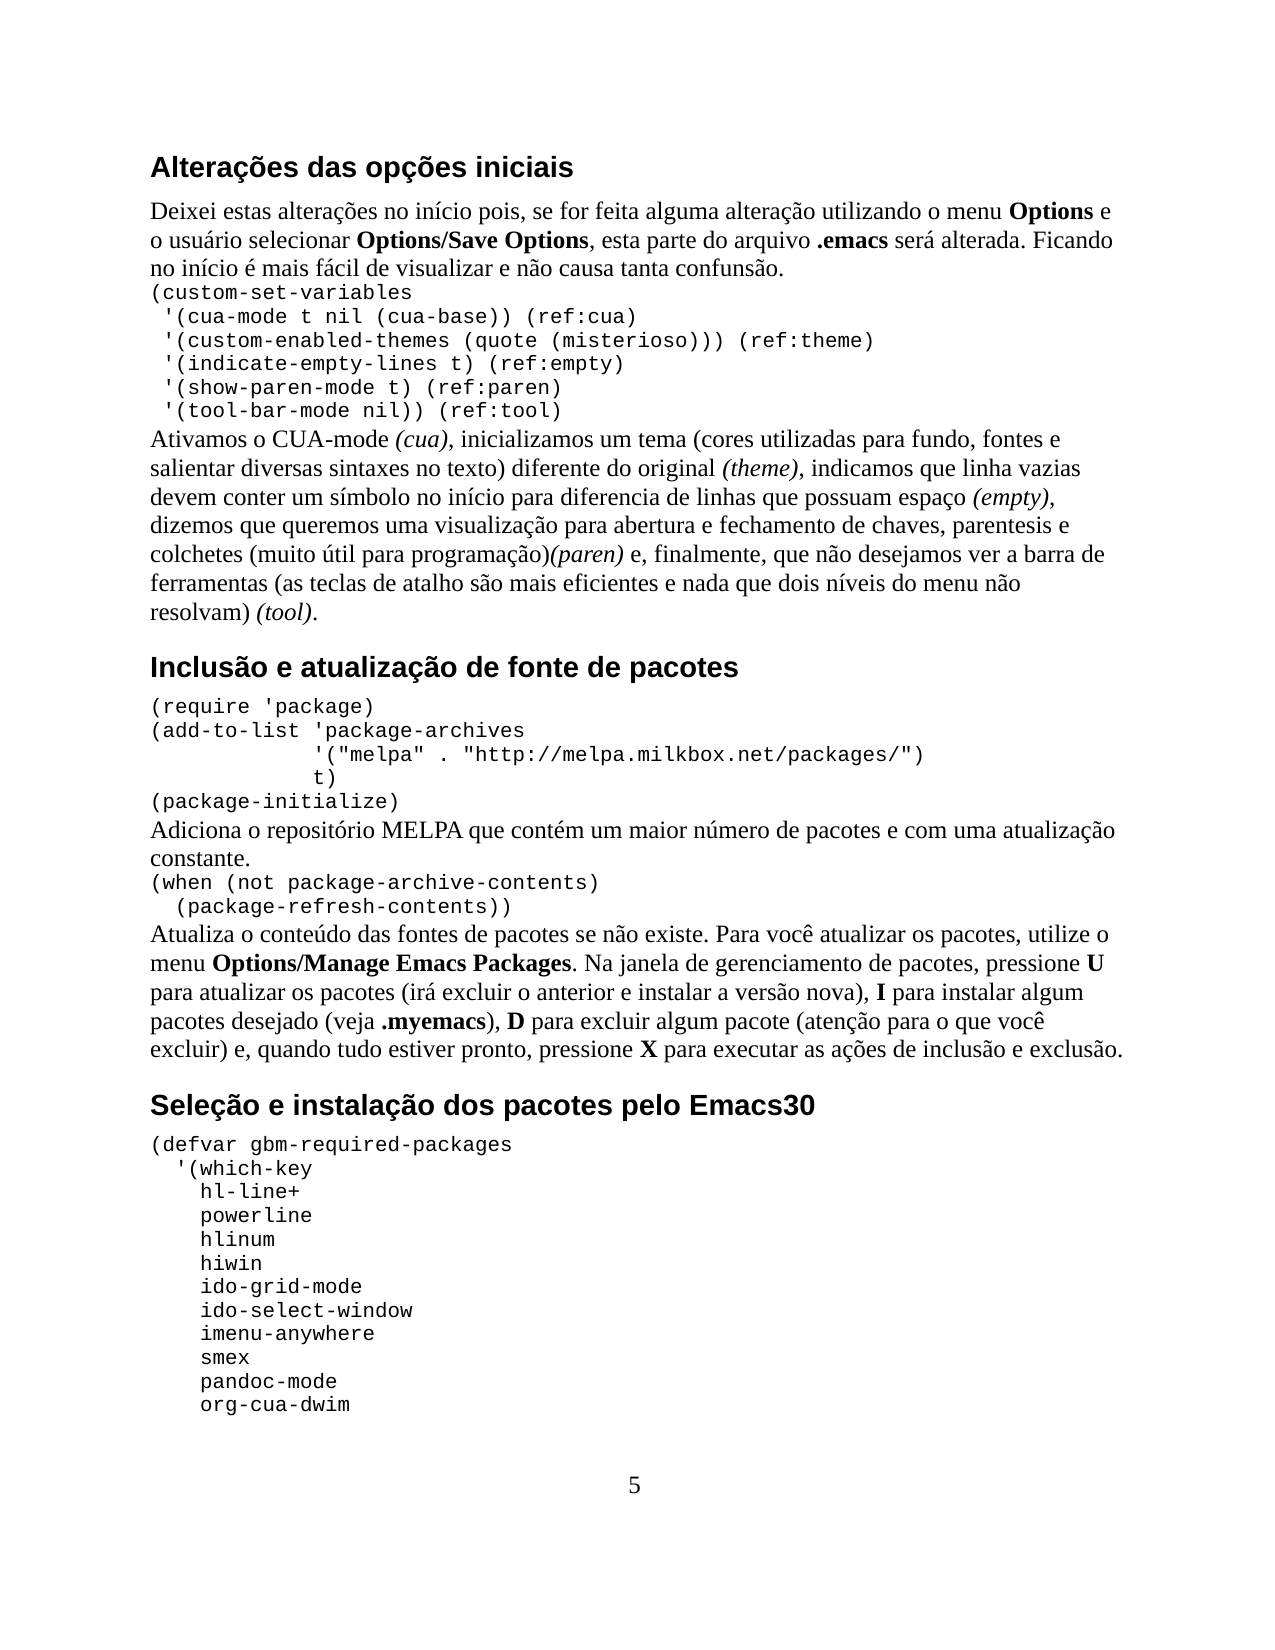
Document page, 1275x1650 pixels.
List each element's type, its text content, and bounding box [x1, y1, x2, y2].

text (require 'package) [150, 696, 1125, 720]
text smex [150, 1347, 1125, 1371]
text (defvar gbm-required-packages [150, 1134, 1125, 1158]
subtitle Inclusão e atualização de fonte de pacotes [150, 650, 1125, 684]
text (package-initialize) [150, 791, 1125, 815]
subtitle Seleção e instalação dos pacotes pelo Emacs30 [150, 1088, 1125, 1122]
text '(which-key [150, 1158, 1125, 1182]
text Atualiza o conteúdo das fontes de pacotes se não existe. Para você atualizar os pacotes, utilize o menu Options/Manage Emacs Packages. Na janela de gerenciamento de pacotes, pressione U para atualizar os pacotes (irá excluir o anterior e instalar a versão nova), I para instalar algum pacotes desejado (veja .myemacs), D para excluir algum pacote (atenção para o que você excluir) e, quando tudo estiver pronto, pressione X para executar as ações de inclusão e exclusão. [150, 919, 1125, 1063]
text ido-select-window [150, 1300, 1125, 1323]
text (when (not package-archive-contents) [150, 872, 1125, 896]
text '(tool-bar-mode nil)) (ref:tool) [150, 401, 1125, 424]
text imenu-anywhere [150, 1323, 1125, 1347]
text pandoc-mode [150, 1371, 1125, 1394]
text ido-grid-mode [150, 1276, 1125, 1300]
text '("melpa" . "http://melpa.milkbox.net/packages/") [150, 744, 1125, 767]
text '(cua-mode t nil (cua-base)) (ref:cua) [150, 306, 1125, 329]
text Adiciona o repositório MELPA que contém um maior número de pacotes e com uma atualização constante. [150, 815, 1125, 872]
subtitle Alterações das opções iniciais [150, 150, 1125, 183]
text Ativamos o CUA-mode (cua), inicializamos um tema (cores utilizadas para fundo, fontes e salientar diversas sintaxes no texto) diferente do original (theme), indicamos que linha vazias devem conter um símbolo no início para diferencia de linhas que possuam espaço (empty), dizemos que queremos uma visualização para abertura e fechamento de chaves, parentesis e colchetes (muito útil para programação)(paren) e, finalmente, que não desejamos ver a barra de ferramentas (as teclas de atalho são mais eficientes e nada que dois níveis do menu não resolvam) (tool). [150, 424, 1125, 625]
text powerline [150, 1205, 1125, 1229]
text org-cua-dwim [150, 1394, 1125, 1418]
text t) [150, 767, 1125, 791]
text '(custom-enabled-themes (quote (misterioso))) (ref:theme) [150, 329, 1125, 353]
text hl-line+ [150, 1182, 1125, 1205]
text (add-to-list 'package-archives [150, 720, 1125, 744]
text '(show-paren-mode t) (ref:paren) [150, 377, 1125, 401]
text (package-refresh-contents)) [150, 896, 1125, 919]
text '(indicate-empty-lines t) (ref:empty) [150, 353, 1125, 377]
text Deixei estas alterações no início pois, se for feita alguma alteração utilizando o menu Options e o usuário selecionar Options/Save Options, esta parte do arquivo .emacs será alterada. Ficando no início é mais fácil de visualizar e não causa tanta confunsão. [150, 196, 1125, 282]
text hlinum [150, 1229, 1125, 1252]
text (custom-set-variables [150, 282, 1125, 306]
text hiwin [150, 1252, 1125, 1276]
